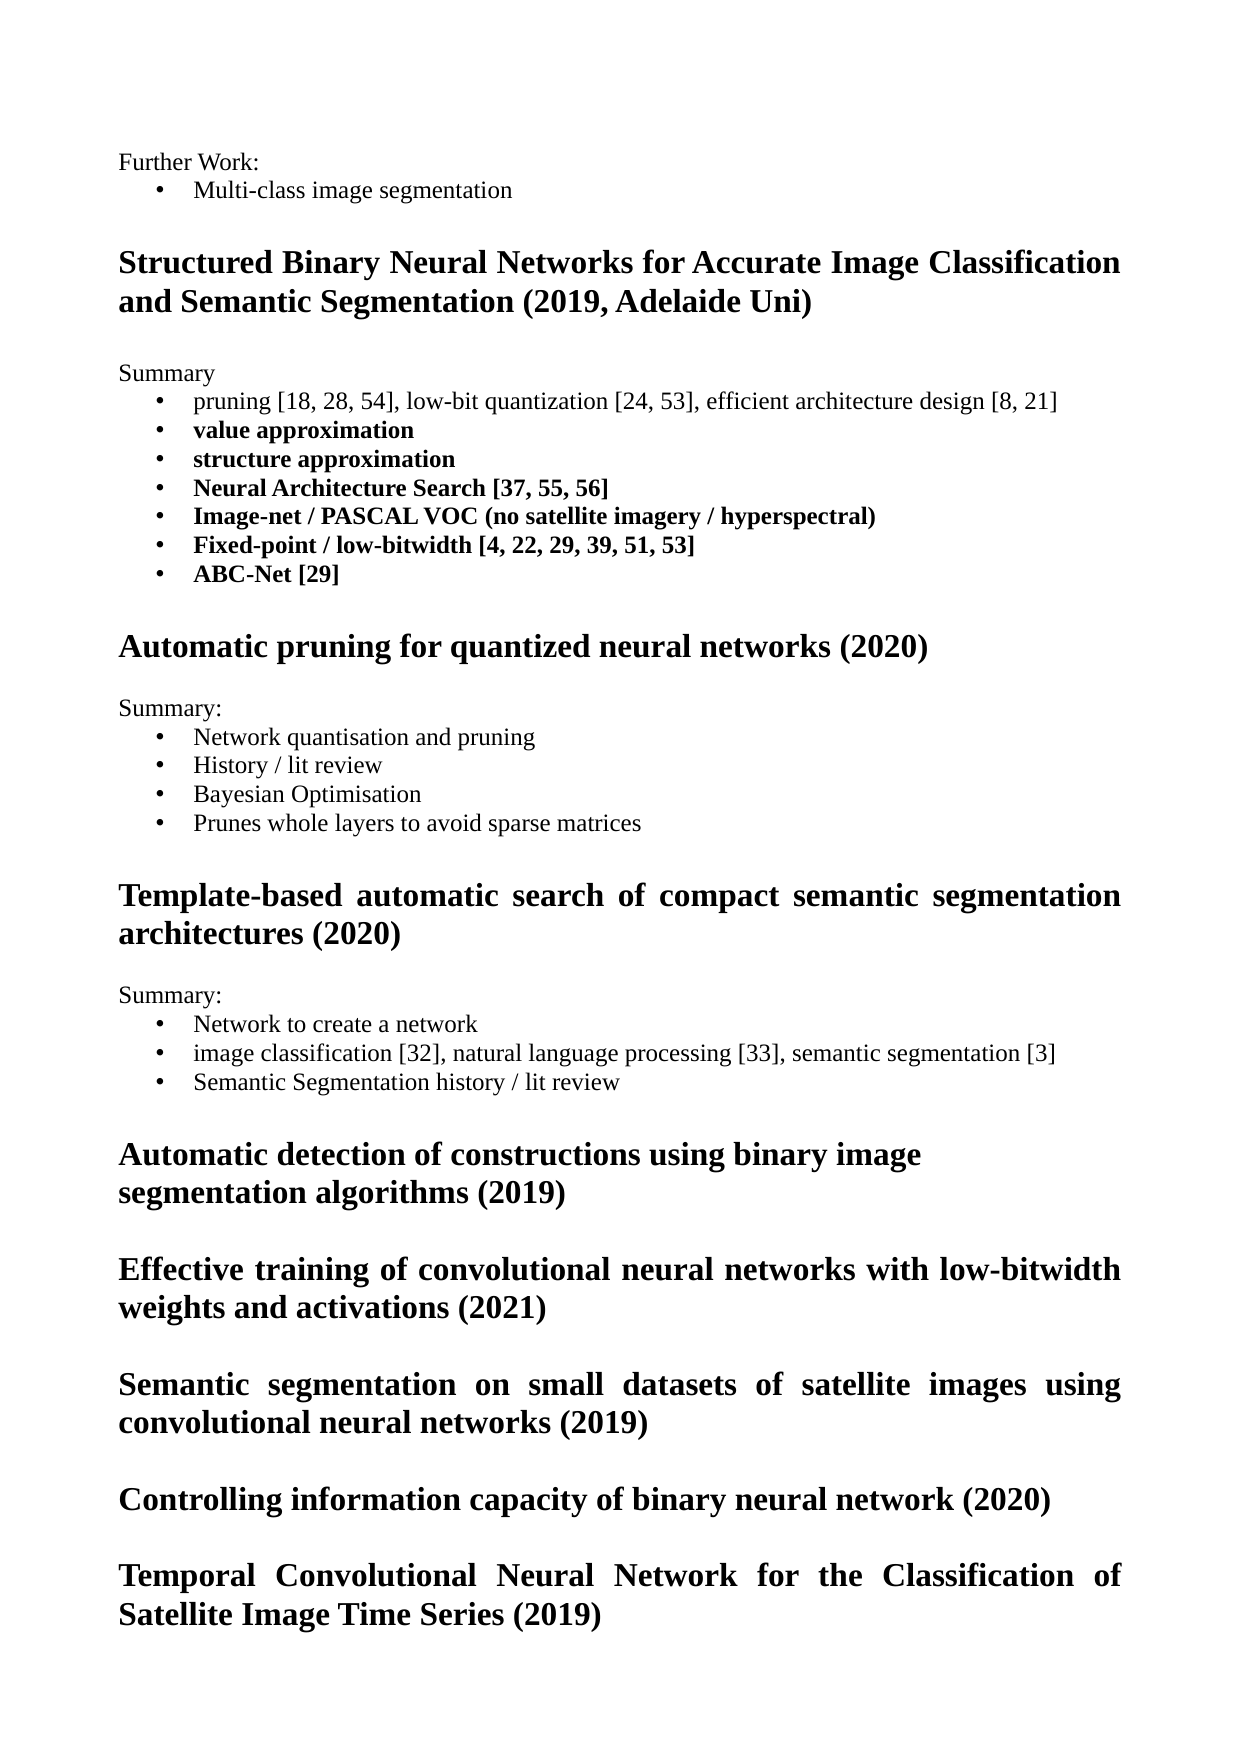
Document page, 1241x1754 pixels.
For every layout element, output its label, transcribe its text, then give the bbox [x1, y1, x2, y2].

text segmentation algorithms (2019) [118, 1172, 1122, 1211]
text Automatic detection of constructions using binary image [118, 1134, 1122, 1172]
text Effective training of convolutional neural networks with low-bitwidth weights and activations (2021) [118, 1249, 1122, 1326]
list History / lit review [156, 751, 1122, 779]
list pruning [18, 28, 54], low-bit quantization [24, 53], efficient architecture design [8, 21] [156, 386, 1122, 415]
list Multi-class image segmentation [156, 176, 1122, 204]
text Semantic segmentation on small datasets of satellite images using convolutional neural networks (2019) [118, 1364, 1122, 1441]
text Further Work: [118, 147, 1122, 176]
list value approximation [156, 415, 1122, 444]
list Fixed-point / low-bitwidth [4, 22, 29, 39, 51, 53] [156, 530, 1122, 559]
text Temporal Convolutional Neural Network for the Classification of Satellite Image Time Series (2019) [118, 1556, 1122, 1632]
text Summary: [118, 693, 1122, 722]
text Structured Binary Neural Networks for Accurate Image Classification and Semantic Segmentation (2019, Adelaide Uni) [118, 243, 1122, 319]
text Summary [118, 358, 1122, 386]
text Summary: [118, 981, 1122, 1009]
list image classification [32], natural language processing [33], semantic segmentation [3] [156, 1038, 1122, 1067]
list Network to create a network [156, 1009, 1122, 1038]
list Neural Architecture Search [37, 55, 56] [156, 473, 1122, 501]
text Automatic pruning for quantized neural networks (2020) [118, 626, 1122, 664]
list Image-net / PASCAL VOC (no satellite imagery / hyperspectral) [156, 501, 1122, 530]
text Controlling information capacity of binary neural network (2020) [118, 1479, 1122, 1517]
list Prunes whole layers to avoid sparse matrices [156, 808, 1122, 837]
list Network quantisation and pruning [156, 722, 1122, 751]
list Semantic Segmentation history / lit review [156, 1067, 1122, 1096]
list structure approximation [156, 444, 1122, 473]
list Bayesian Optimisation [156, 779, 1122, 808]
list ABC-Net [29] [156, 559, 1122, 588]
text Template-based automatic search of compact semantic segmentation architectures (2020) [118, 875, 1122, 952]
